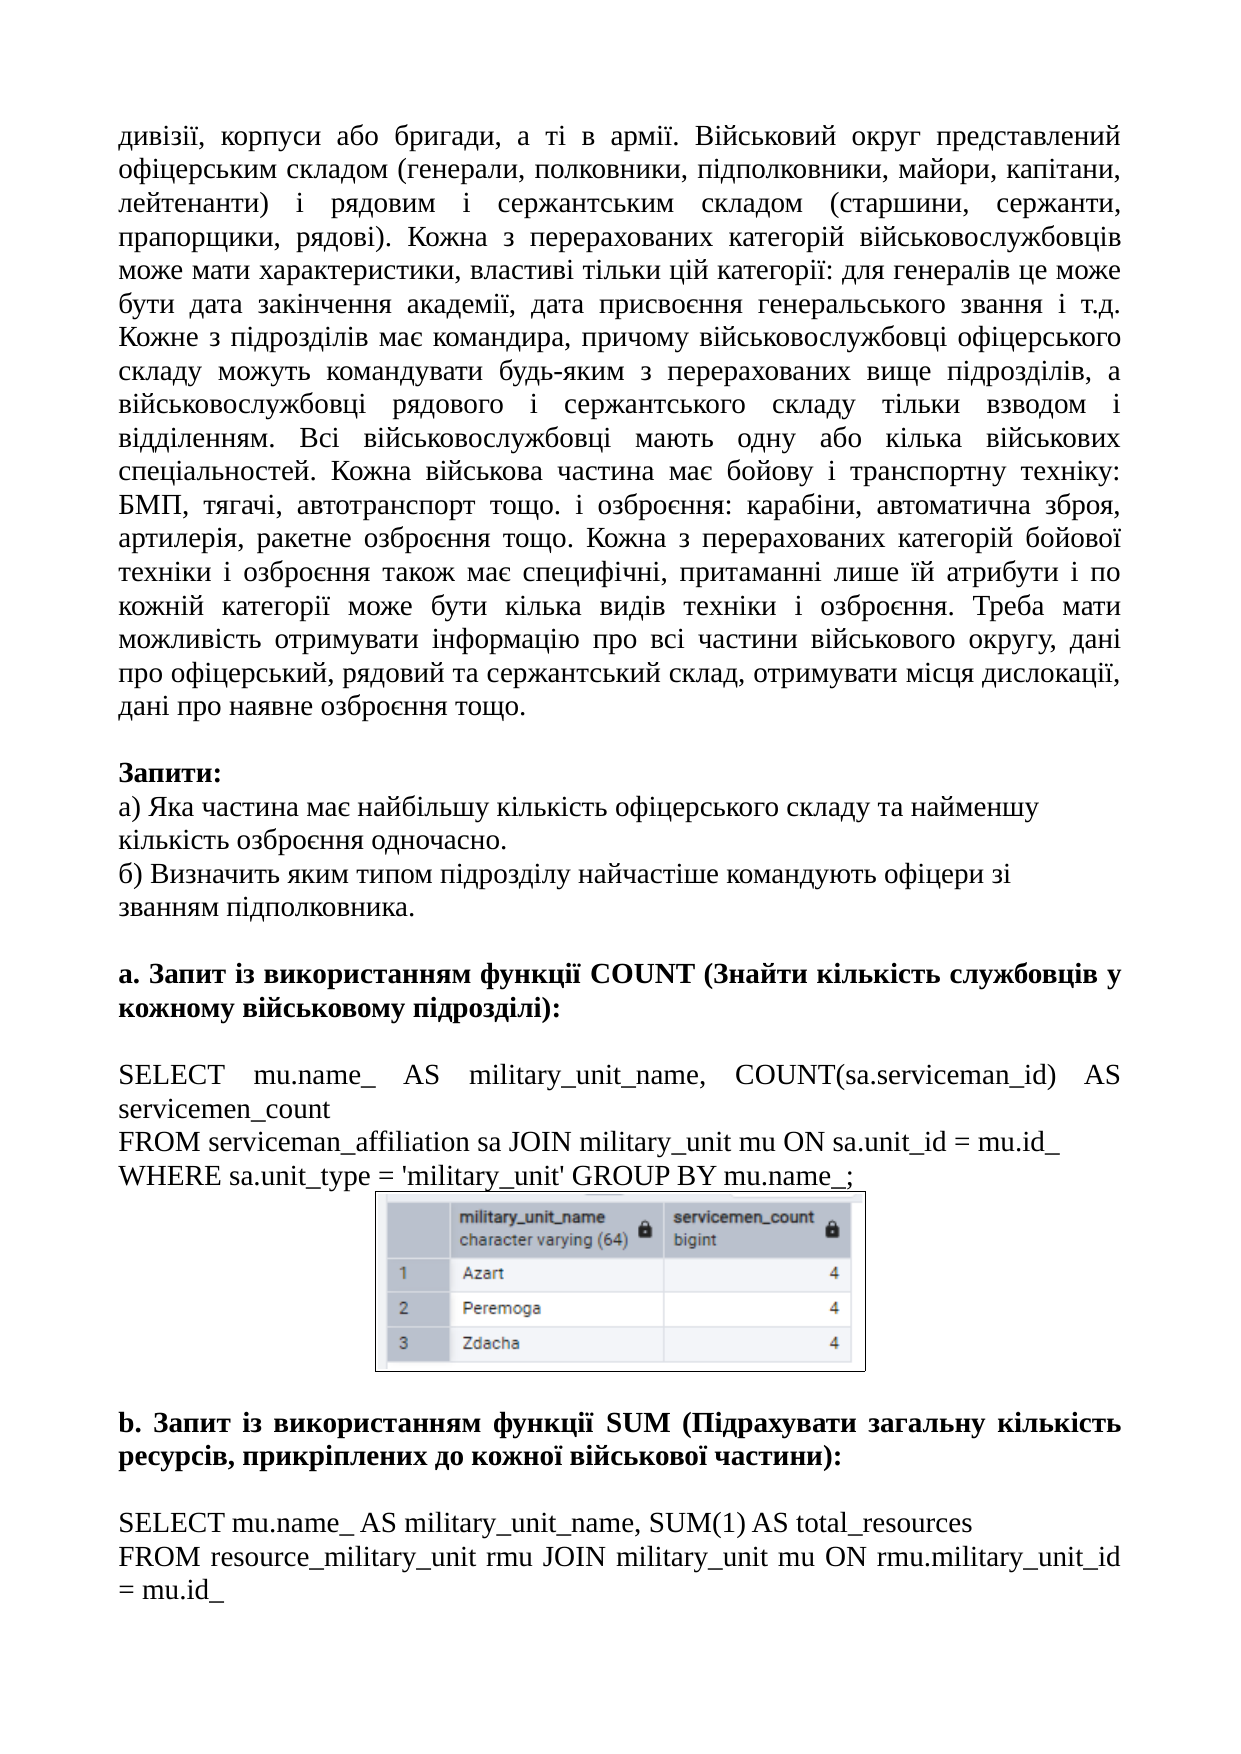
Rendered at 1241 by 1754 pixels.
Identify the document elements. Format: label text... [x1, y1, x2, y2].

text FROM serviceman_affiliation sa JOIN military_unit mu ON sa.unit_id = mu.id_ [118, 1124, 1122, 1158]
text a. Запит із використанням функції COUNT (Знайти кількість службовців у кожному військовому підрозділі): [118, 957, 1122, 1024]
text WHERE sa.unit_type = 'military_unit' GROUP BY mu.name_; [118, 1158, 1122, 1191]
text Запити: [118, 755, 1122, 789]
text кількість озброєння одночасно. [118, 822, 1122, 856]
text FROM resource_military_unit rmu JOIN military_unit mu ON rmu.military_unit_id = mu.id_ [118, 1539, 1122, 1606]
text а) Яка частина має найбільшу кількість офіцерського складу та найменшу [118, 789, 1122, 822]
text b. Запит із використанням функції SUM (Підрахувати загальну кількість ресурсів, прикріплених до кожної військової частини): [118, 1405, 1122, 1472]
text SELECT mu.name_ AS military_unit_name, SUM(1) AS total_resources [118, 1505, 1122, 1539]
picture [377, 1194, 863, 1369]
text SELECT mu.name_ AS military_unit_name, COUNT(sa.serviceman_id) AS servicemen_count [118, 1057, 1122, 1124]
text б) Визначить яким типом підрозділу найчастіше командують офіцери зі [118, 856, 1122, 889]
text званням підполковника. [118, 889, 1122, 923]
text дивізії, корпуси або бригади, а ті в армії. Військовий округ представлений офіцерським складом (генерали, полковники, підполковники, майори, капітани, лейтенанти) і рядовим і сержантським складом (старшини, сержанти, прапорщики, рядові). Кожна з перерахованих категорій військовослужбовців може мати характеристики, властиві тільки цій категорії: для генералів це може бути дата закінчення академії, дата присвоєння генеральського звання і т.д. Кожне з підрозділів має командира, причому військовослужбовці офіцерського складу можуть командувати будь-яким з перерахованих вище підрозділів, а військовослужбовці рядового і сержантського складу тільки взводом і відділенням. Всі військовослужбовці мають одну або кілька військових спеціальностей. Кожна військова частина має бойову і транспортну техніку: БМП, тягачі, автотранспорт тощо. і озброєння: карабіни, автоматична зброя, артилерія, ракетне озброєння тощо. Кожна з перерахованих категорій бойової техніки і озброєння також має специфічні, притаманні лише їй атрибути і по кожній категорії може бути кілька видів техніки і озброєння. Треба мати можливість отримувати інформацію про всі частини військового округу, дані про офіцерський, рядовий та сержантський склад, отримувати місця дислокації, дані про наявне озброєння тощо. [118, 118, 1122, 722]
